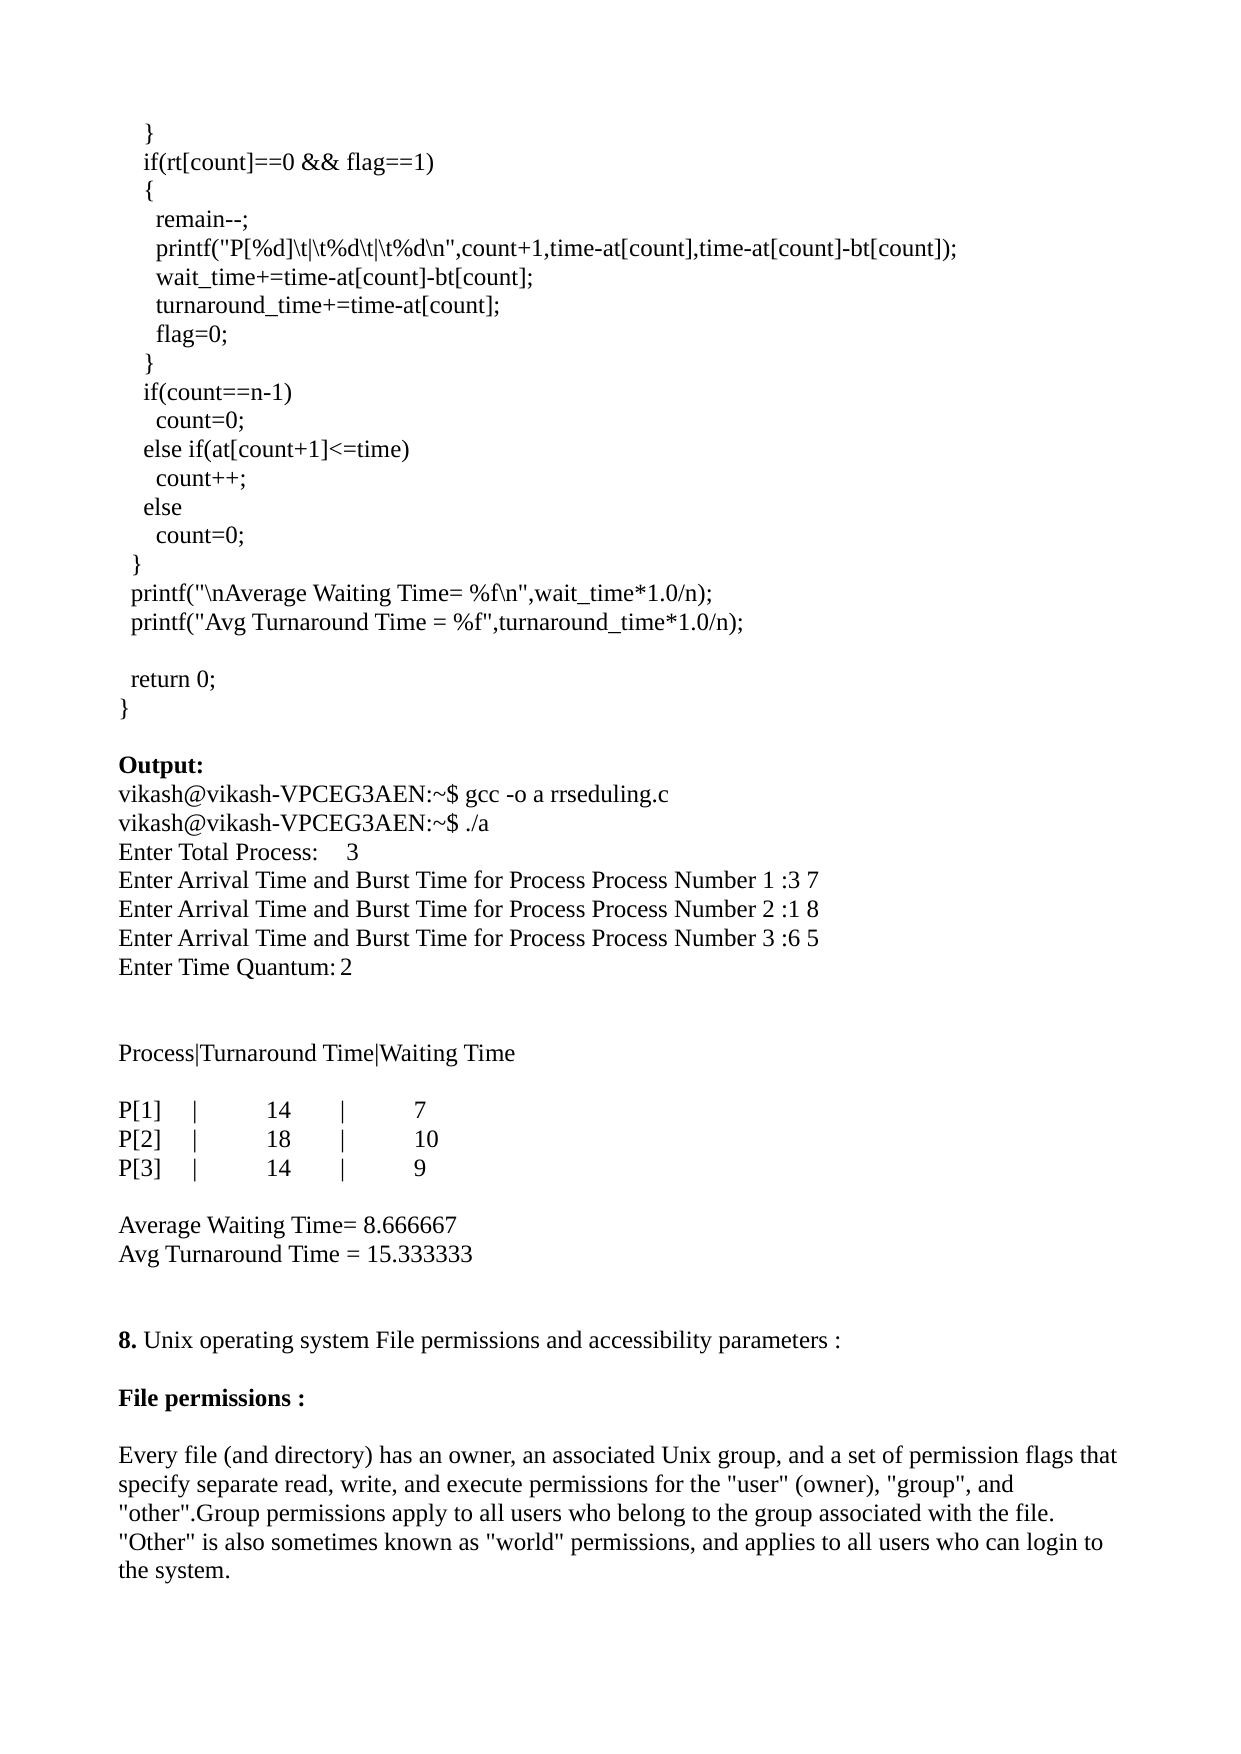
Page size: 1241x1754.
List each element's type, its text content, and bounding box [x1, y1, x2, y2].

text vikash@vikash-VPCEG3AEN:~$ gcc -o a rrseduling.c [118, 779, 1122, 808]
text Enter Arrival Time and Burst Time for Process Process Number 3 :6 5 [118, 923, 1122, 952]
text Enter Arrival Time and Burst Time for Process Process Number 1 :3 7 [118, 866, 1122, 894]
text printf("\nAverage Waiting Time= %f\n",wait_time*1.0/n); [118, 578, 1122, 607]
text if(rt[count]==0 && flag==1) [118, 147, 1122, 176]
text Output: [118, 751, 1122, 779]
text 8. Unix operating system File permissions and accessibility parameters : [118, 1326, 1122, 1354]
text Enter Time Quantum: 2 [118, 952, 1122, 981]
text { [118, 176, 1122, 204]
text return 0; [118, 664, 1122, 693]
text } [118, 118, 1122, 147]
text } [118, 348, 1122, 377]
text printf("P[%d]\t|\t%d\t|\t%d\n",count+1,time-at[count],time-at[count]-bt[count]); [118, 233, 1122, 262]
text Average Waiting Time= 8.666667 [118, 1211, 1122, 1239]
text } [118, 549, 1122, 578]
text if(count==n-1) [118, 377, 1122, 406]
text turnaround_time+=time-at[count]; [118, 291, 1122, 319]
text Enter Arrival Time and Burst Time for Process Process Number 2 :1 8 [118, 894, 1122, 923]
text else if(at[count+1]<=time) [118, 434, 1122, 463]
text P[1] | 14 | 7 [118, 1096, 1122, 1124]
text } [118, 693, 1122, 722]
text count=0; [118, 521, 1122, 549]
text Process|Turnaround Time|Waiting Time [118, 1038, 1122, 1067]
text count=0; [118, 406, 1122, 434]
text Avg Turnaround Time = 15.333333 [118, 1239, 1122, 1268]
text else [118, 492, 1122, 521]
text wait_time+=time-at[count]-bt[count]; [118, 262, 1122, 291]
text remain--; [118, 204, 1122, 233]
text count++; [118, 463, 1122, 492]
text Every file (and directory) has an owner, an associated Unix group, and a set of permission flags that specify separate read, write, and execute permissions for the "user" (owner), "group", and "other".Group permissions apply to all users who belong to the group associated with the file. "Other" is also sometimes known as "world" permissions, and applies to all users who can login to the system. [118, 1441, 1122, 1584]
text P[3] | 14 | 9 [118, 1153, 1122, 1182]
text printf("Avg Turnaround Time = %f",turnaround_time*1.0/n); [118, 607, 1122, 636]
text vikash@vikash-VPCEG3AEN:~$ ./a [118, 808, 1122, 837]
text P[2] | 18 | 10 [118, 1124, 1122, 1153]
text Enter Total Process: 3 [118, 837, 1122, 866]
text flag=0; [118, 319, 1122, 348]
text File permissions : [118, 1383, 1122, 1412]
